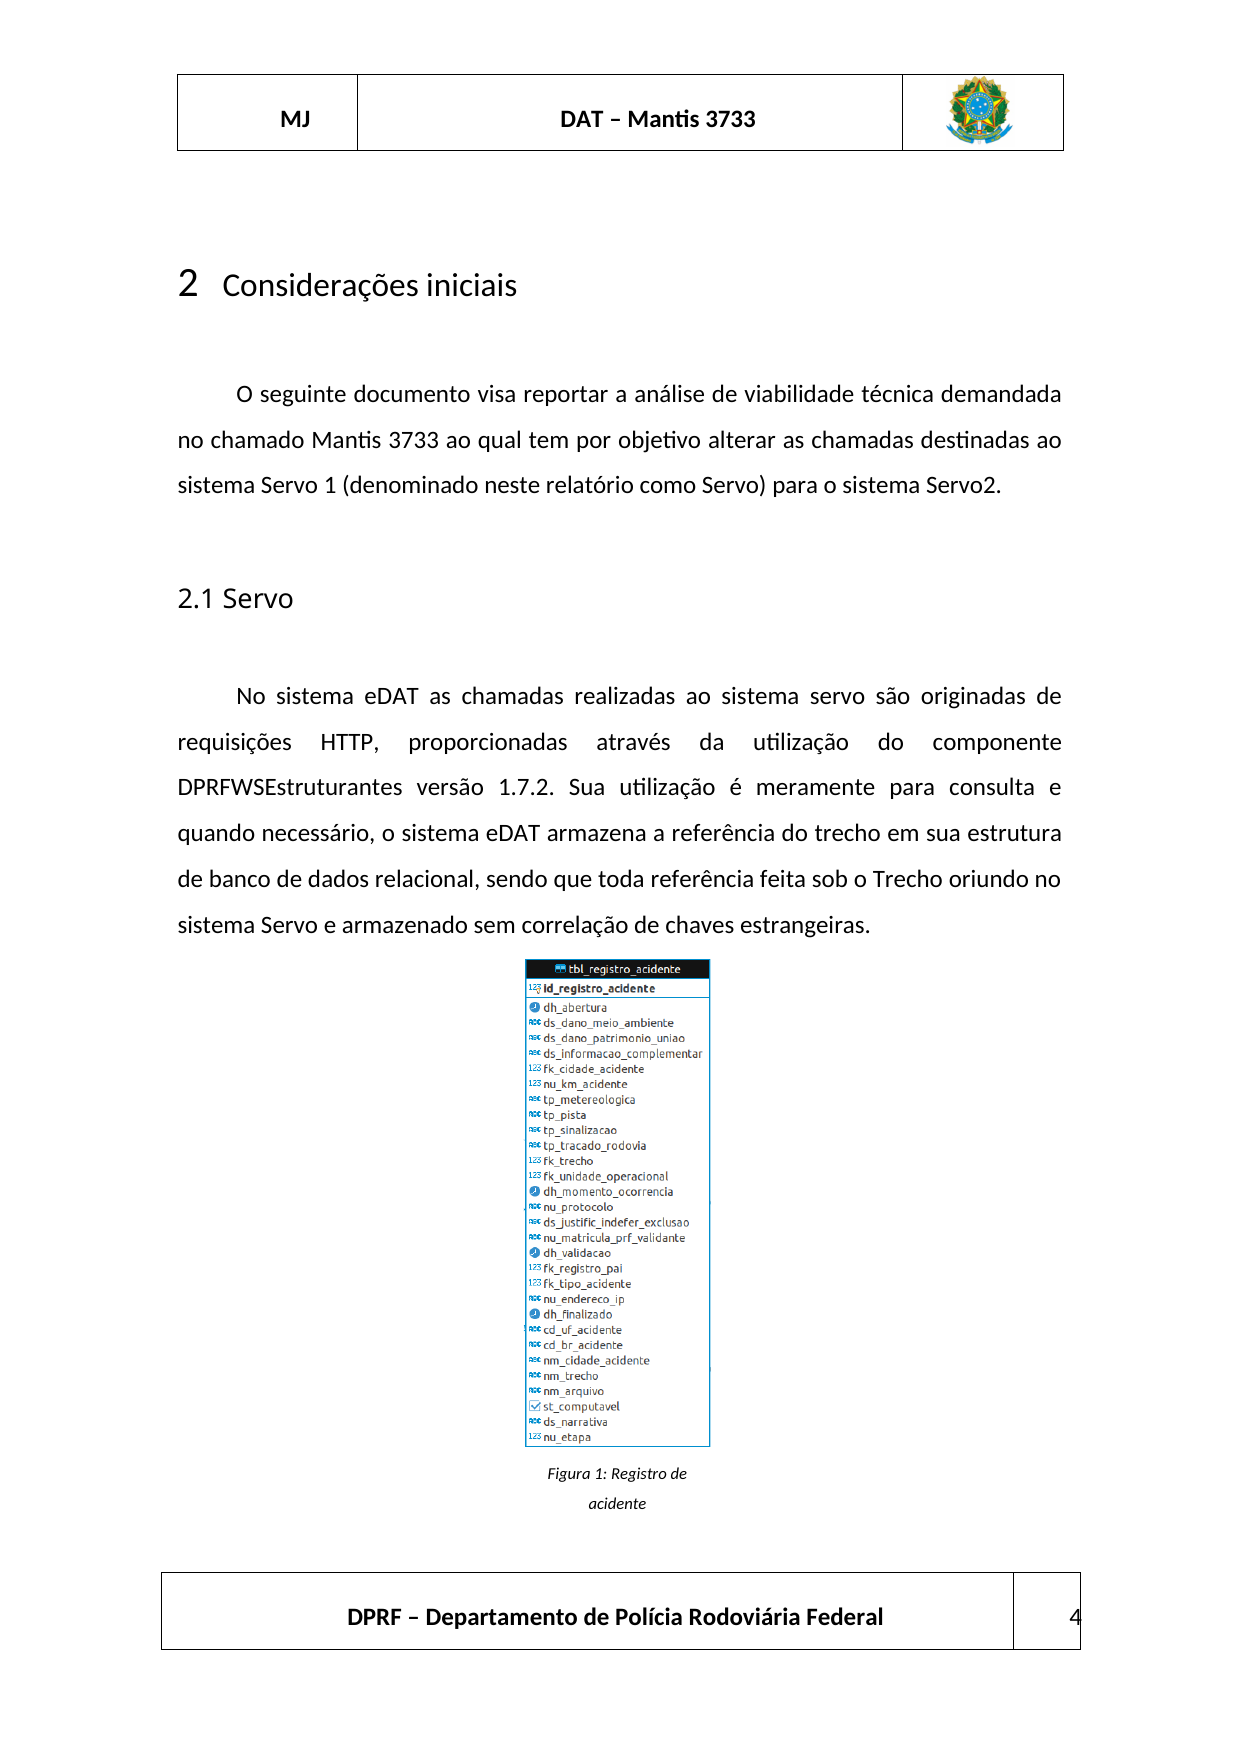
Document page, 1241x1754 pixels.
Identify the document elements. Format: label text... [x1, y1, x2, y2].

text Figura 1: Registro de acidente [524, 1447, 711, 1514]
text No sistema eDAT as chamadas realizadas ao sistema servo são originadas de requisições HTTP, proporcionadas através da utilização do componente DPRFWSEstruturantes versão 1.7.2. Sua utilização é meramente para consulta e quando necessário, o sistema eDAT armazena a referência do trecho em sua estrutura de banco de dados relacional, sendo que toda referência feita sob o Trecho oriundo no sistema Servo e armazenado sem correlação de chaves estrangeiras. [177, 848, 1063, 863]
text O seguinte documento visa reportar a análise de viabilidade técnica demandada no chamado Mantis 3733 ao qual tem por objetivo alterar as chamadas destinadas ao sistema Servo 1 (denominado neste relatório como Servo) para o sistema Servo2. [177, 454, 1063, 500]
text No sistema eDAT as chamadas realizadas ao sistema servo são originadas de requisições HTTP, proporcionadas através da utilização do componente DPRFWSEstruturantes versão 1.7.2. Sua utilização é meramente para consulta e quando necessário, o sistema eDAT armazena a referência do trecho em sua estrutura de banco de dados relacional, sendo que toda referência feita sob o Trecho oriundo no sistema Servo e armazenado sem correlação de chaves estrangeiras. [177, 893, 1063, 939]
picture [528, 961, 708, 977]
subtitle Considerações iniciais [177, 256, 1063, 307]
text No sistema eDAT as chamadas realizadas ao sistema servo são originadas de requisições HTTP, proporcionadas através da utilização do componente DPRFWSEstruturantes versão 1.7.2. Sua utilização é meramente para consulta e quando necessário, o sistema eDAT armazena a referência do trecho em sua estrutura de banco de dados relacional, sendo que toda referência feita sob o Trecho oriundo no sistema Servo e armazenado sem correlação de chaves estrangeiras. [177, 756, 1063, 772]
text No sistema eDAT as chamadas realizadas ao sistema servo são originadas de requisições HTTP, proporcionadas através da utilização do componente DPRFWSEstruturantes versão 1.7.2. Sua utilização é meramente para consulta e quando necessário, o sistema eDAT armazena a referência do trecho em sua estrutura de banco de dados relacional, sendo que toda referência feita sob o Trecho oriundo no sistema Servo e armazenado sem correlação de chaves estrangeiras. [177, 680, 1063, 726]
picture [527, 980, 708, 996]
picture [944, 75, 1020, 149]
text O seguinte documento visa reportar a análise de viabilidade técnica demandada no chamado Mantis 3733 ao qual tem por objetivo alterar as chamadas destinadas ao sistema Servo 1 (denominado neste relatório como Servo) para o sistema Servo2. [177, 378, 1063, 424]
picture [523, 956, 711, 1208]
picture [527, 999, 708, 1445]
text No sistema eDAT as chamadas realizadas ao sistema servo são originadas de requisições HTTP, proporcionadas através da utilização do componente DPRFWSEstruturantes versão 1.7.2. Sua utilização é meramente para consulta e quando necessário, o sistema eDAT armazena a referência do trecho em sua estrutura de banco de dados relacional, sendo que toda referência feita sob o Trecho oriundo no sistema Servo e armazenado sem correlação de chaves estrangeiras. [177, 802, 1063, 817]
subtitle 2.1 Servo [294, 579, 1063, 616]
